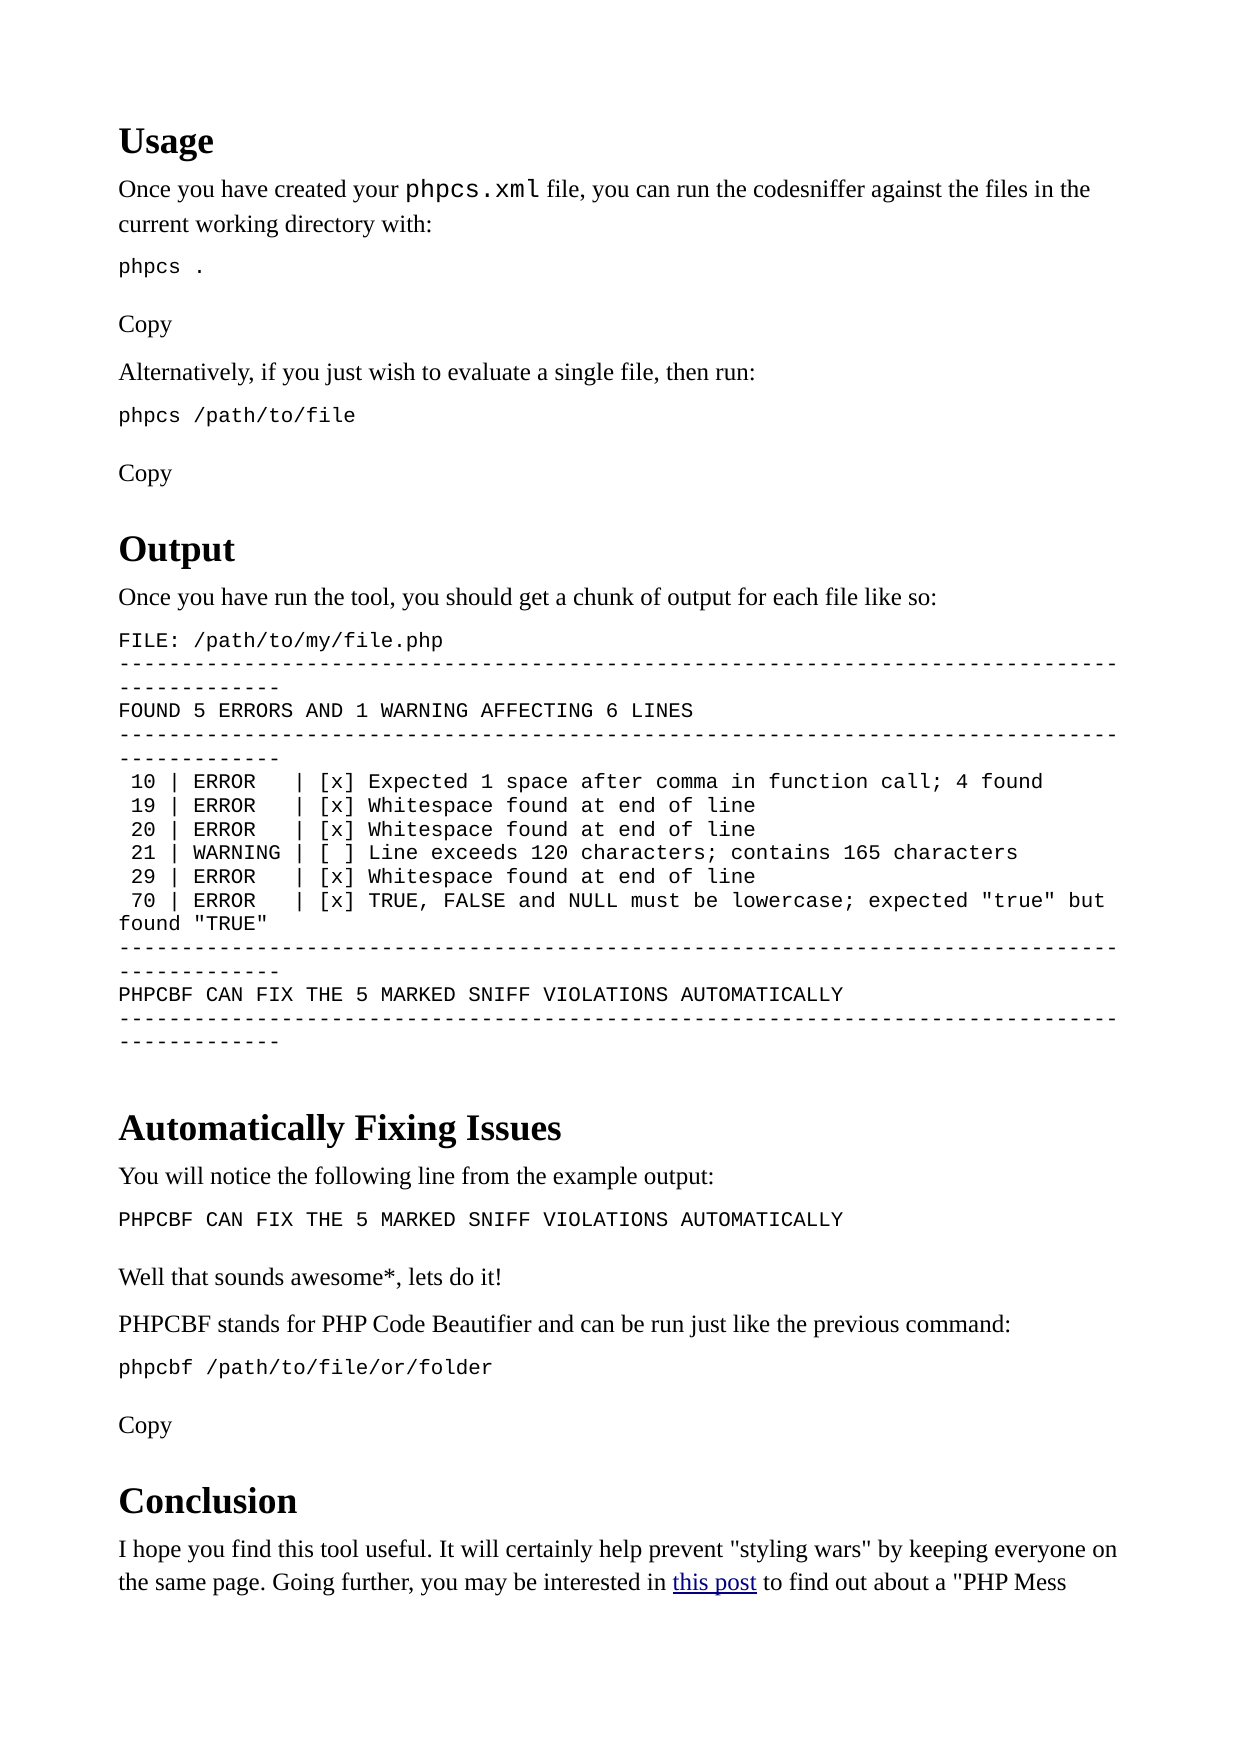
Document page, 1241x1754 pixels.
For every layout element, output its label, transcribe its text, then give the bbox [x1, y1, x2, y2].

text Well that sounds awesome*, lets do it! [118, 1262, 1122, 1291]
text 20 | ERROR | [x] Whitespace found at end of line [118, 819, 1122, 842]
text Copy [118, 1410, 1122, 1439]
text Copy [118, 309, 1122, 338]
text 70 | ERROR | [x] TRUE, FALSE and NULL must be lowercase; expected "true" but found "TRUE" [118, 890, 1122, 937]
text FOUND 5 ERRORS AND 1 WARNING AFFECTING 6 LINES [118, 701, 1122, 724]
subtitle Conclusion [118, 1479, 1122, 1522]
text phpcs . [118, 256, 1122, 280]
text 21 | WARNING | [ ] Line exceeds 120 characters; contains 165 characters [118, 842, 1122, 866]
text --------------------------------------------------------------------------------------------- [118, 653, 1122, 701]
text --------------------------------------------------------------------------------------------- [118, 724, 1122, 771]
text Alternatively, if you just wish to evaluate a single file, then run: [118, 357, 1122, 386]
text PHPCBF CAN FIX THE 5 MARKED SNIFF VIOLATIONS AUTOMATICALLY [118, 1209, 1122, 1232]
text --------------------------------------------------------------------------------------------- [118, 937, 1122, 984]
text You will notice the following line from the example output: [118, 1161, 1122, 1190]
text 10 | ERROR | [x] Expected 1 space after comma in function call; 4 found [118, 771, 1122, 795]
text FILE: /path/to/my/file.php [118, 629, 1122, 653]
text phpcs /path/to/file [118, 405, 1122, 428]
text Once you have run the tool, you should get a chunk of output for each file like so: [118, 582, 1122, 611]
subtitle Automatically Fixing Issues [118, 1106, 1122, 1149]
text PHPCBF CAN FIX THE 5 MARKED SNIFF VIOLATIONS AUTOMATICALLY [118, 984, 1122, 1008]
subtitle Usage [118, 118, 1122, 161]
text phpcbf /path/to/file/or/folder [118, 1357, 1122, 1381]
text --------------------------------------------------------------------------------------------- [118, 1008, 1122, 1055]
text Once you have created your phpcs.xml file, you can run the codesniffer against the files in the current working directory with: [118, 174, 1122, 238]
text PHPCBF stands for PHP Code Beautifier and can be run just like the previous command: [118, 1309, 1122, 1338]
text I hope you find this tool useful. It will certainly help prevent "styling wars" by keeping everyone on the same page. Going further, you may be interested in this post to find out about a "PHP Mess [118, 1534, 1122, 1596]
subtitle Output [118, 526, 1122, 569]
text 29 | ERROR | [x] Whitespace found at end of line [118, 866, 1122, 890]
text Copy [118, 458, 1122, 487]
text 19 | ERROR | [x] Whitespace found at end of line [118, 795, 1122, 819]
